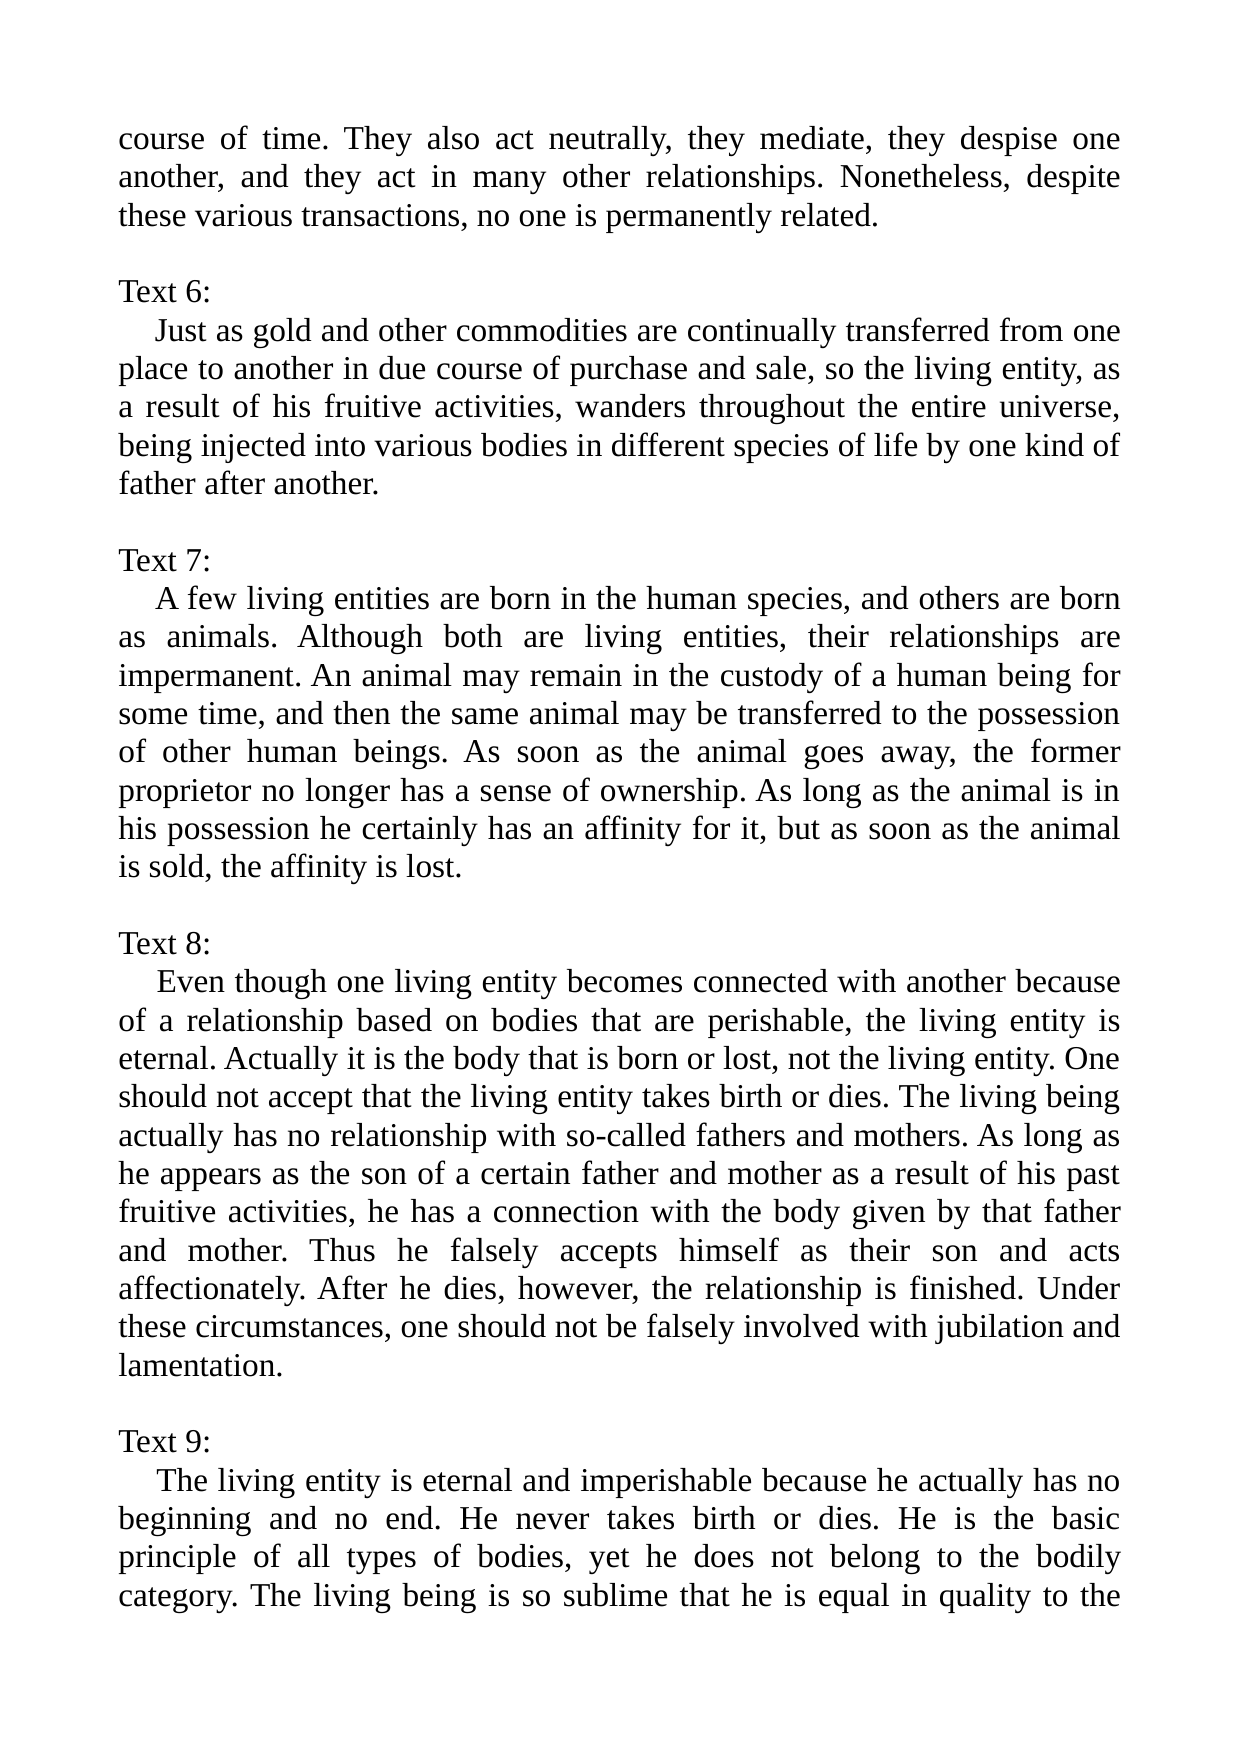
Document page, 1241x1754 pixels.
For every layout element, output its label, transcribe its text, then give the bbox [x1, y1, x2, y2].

text Text 8: [118, 923, 1122, 961]
text course of time. They also act neutrally, they mediate, they despise one another, and they act in many other relationships. Nonetheless, despite these various transactions, no one is permanently related. [118, 118, 1122, 233]
text Just as gold and other commodities are continually transferred from one place to another in due course of purchase and sale, so the living entity, as a result of his fruitive activities, wanders throughout the entire universe, being injected into various bodies in different species of life by one kind of father after another. [118, 310, 1122, 501]
text Text 9: [118, 1421, 1122, 1460]
text Text 6: [118, 271, 1122, 310]
text A few living entities are born in the human species, and others are born as animals. Although both are living entities, their relationships are impermanent. An animal may remain in the custody of a human being for some time, and then the same animal may be transferred to the possession of other human beings. As soon as the animal goes away, the former proprietor no longer has a sense of ownership. As long as the animal is in his possession he certainly has an affinity for it, but as soon as the animal is sold, the affinity is lost. [118, 578, 1122, 885]
text Even though one living entity becomes connected with another because of a relationship based on bodies that are perishable, the living entity is eternal. Actually it is the body that is born or lost, not the living entity. One should not accept that the living entity takes birth or dies. The living being actually has no relationship with so-called fathers and mothers. As long as he appears as the son of a certain father and mother as a result of his past fruitive activities, he has a connection with the body given by that father and mother. Thus he falsely accepts himself as their son and acts affectionately. After he dies, however, the relationship is finished. Under these circumstances, one should not be falsely involved with jubilation and lamentation. [118, 961, 1122, 1383]
text The living entity is eternal and imperishable because he actually has no beginning and no end. He never takes birth or dies. He is the basic principle of all types of bodies, yet he does not belong to the bodily category. The living being is so sublime that he is equal in quality to the [118, 1460, 1122, 1613]
text Text 7: [118, 540, 1122, 578]
